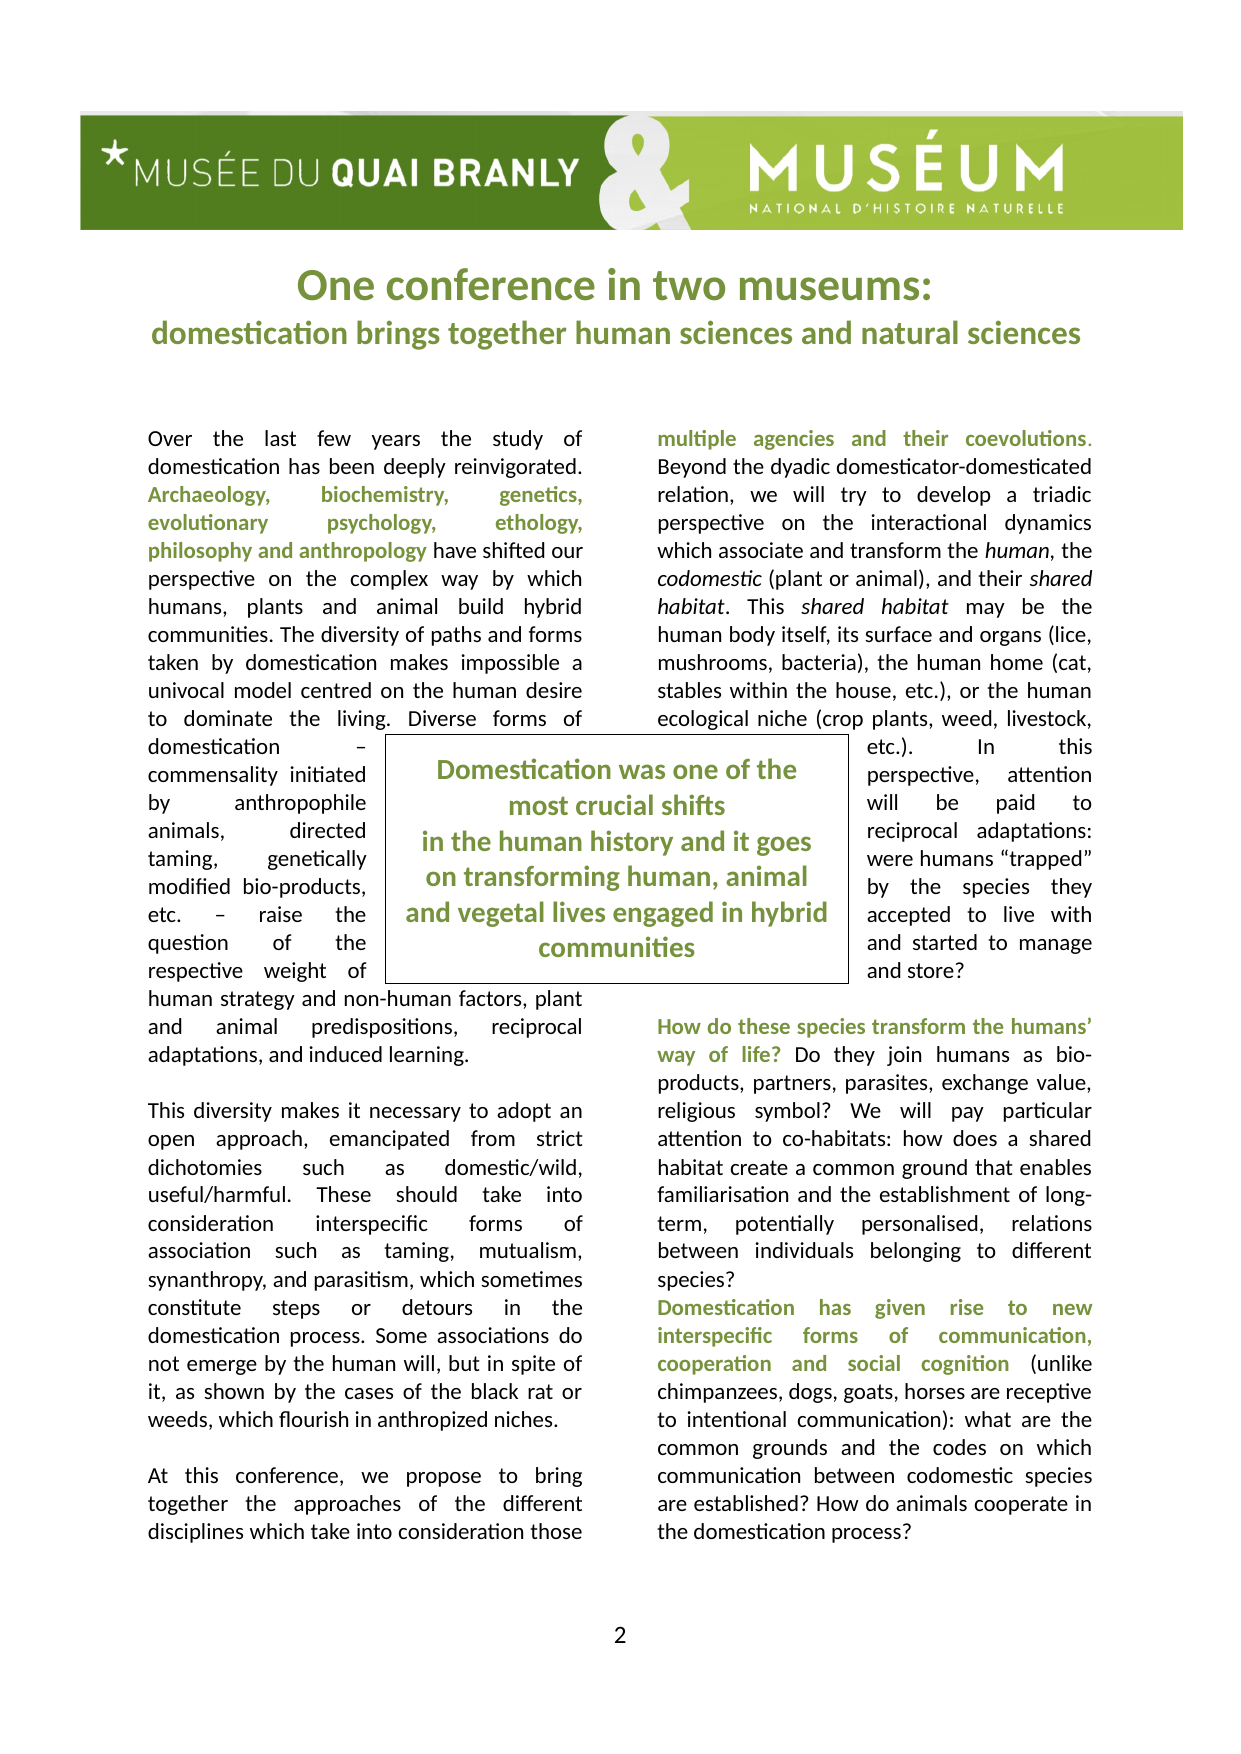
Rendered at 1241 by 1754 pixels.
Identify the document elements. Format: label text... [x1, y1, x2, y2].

text Domestication was one of the most crucial shifts [403, 751, 830, 823]
text One conference in two museums: [148, 256, 1092, 312]
text domestication brings together human sciences and natural sciences [148, 312, 1092, 353]
text At this conference, we propose to bring together the approaches of the different disciplines which take into consideration those multiple agencies and their coevolutions. Beyond the dyadic domesticator-domesticated relation, we will try to develop a triadic perspective on the interactional dynamics which associate and transform the human, the codomestic (plant or animal), and their shared habitat. This shared habitat may be the human body itself, its surface and organs (lice, mushrooms, bacteria), the human home (cat, stables within the house, etc.), or the human ecological niche (crop plants, weed, livestock, etc.). In this perspective, attention will be paid to reciprocal adaptations: were humans “trapped” by the species they accepted to live with and started to manage and store? [148, 1461, 583, 1545]
picture [79, 111, 1179, 230]
text in the human history and it goes on transforming human, animal and vegetal lives engaged in hybrid communities [403, 823, 830, 965]
text Over the last few years the study of domestication has been deeply reinvigorated. Archaeology, biochemistry, genetics, evolutionary psychology, ethology, philosophy and anthropology have shifted our perspective on the complex way by which humans, plants and animal build hybrid communities. The diversity of paths and forms taken by domestication makes impossible a univocal model centred on the human desire to dominate the living. Diverse forms of domestication – commensality initiated by anthropophile animals, directed taming, genetically modified bio-products, etc. – raise the question of the respective weight of human strategy and non-human factors, plant and animal predispositions, reciprocal adaptations, and induced learning. [148, 424, 583, 1068]
text Domestication has given rise to new interspecific forms of communication, cooperation and social cognition (unlike chimpanzees, dogs, goats, horses are receptive to intentional communication): what are the common grounds and the codes on which communication between codomestic species are established? How do animals cooperate in the domestication process? [657, 1293, 1092, 1545]
text How do these species transform the humans’ way of life? Do they join humans as bio-products, partners, parasites, exchange value, religious symbol? We will pay particular attention to co-habitats: how does a shared habitat create a common ground that enables familiarisation and the establishment of long-term, potentially personalised, relations between individuals belonging to different species? [657, 1012, 1092, 1293]
text At this conference, we propose to bring together the approaches of the different disciplines which take into consideration those multiple agencies and their coevolutions. Beyond the dyadic domesticator-domesticated relation, we will try to develop a triadic perspective on the interactional dynamics which associate and transform the human, the codomestic (plant or animal), and their shared habitat. This shared habitat may be the human body itself, its surface and organs (lice, mushrooms, bacteria), the human home (cat, stables within the house, etc.), or the human ecological niche (crop plants, weed, livestock, etc.). In this perspective, attention will be paid to reciprocal adaptations: were humans “trapped” by the species they accepted to live with and started to manage and store? [657, 424, 1092, 984]
text This diversity makes it necessary to adopt an open approach, emancipated from strict dichotomies such as domestic/wild, useful/harmful. These should take into consideration interspecific forms of association such as taming, mutualism, synanthropy, and parasitism, which sometimes constitute steps or detours in the domestication process. Some associations do not emerge by the human will, but in spite of it, as shown by the cases of the black rat or weeds, which flourish in anthropized niches. [148, 1097, 583, 1433]
